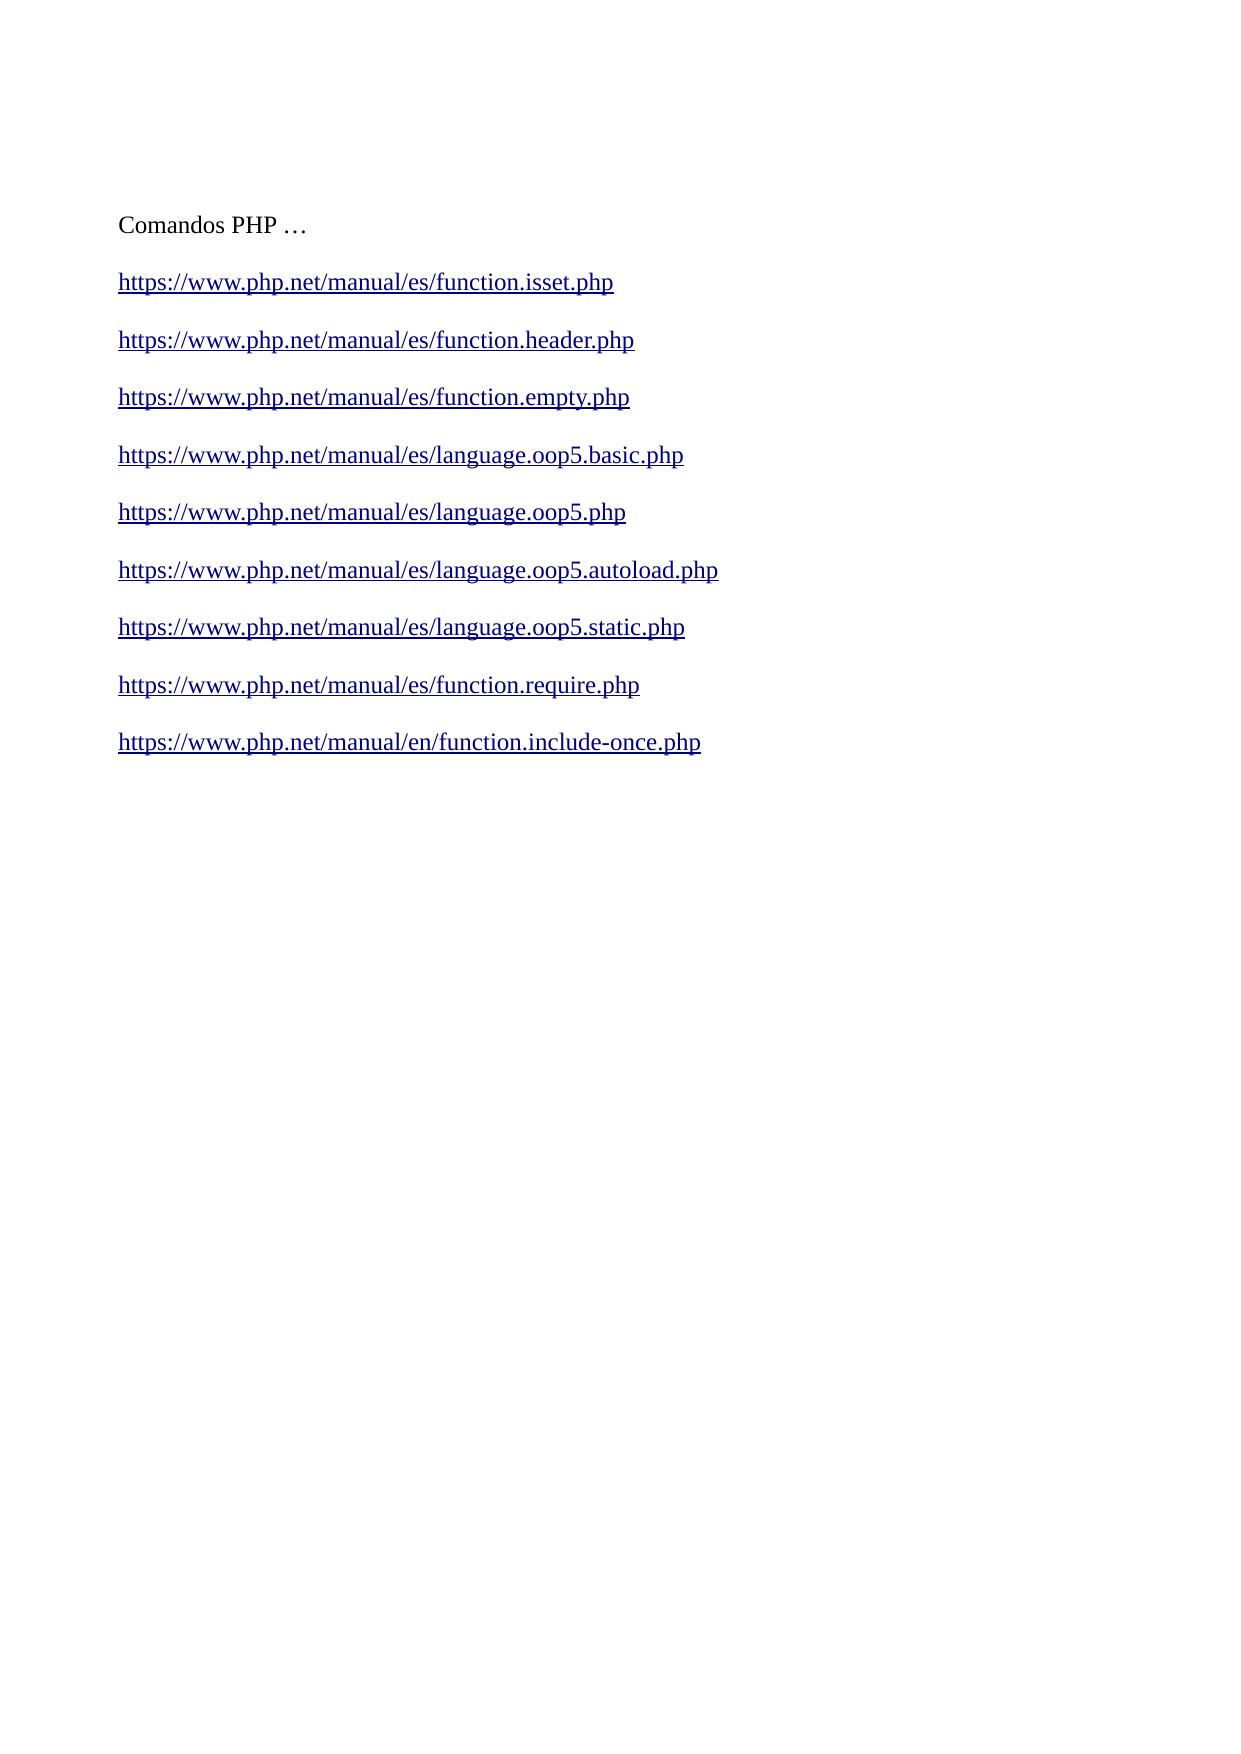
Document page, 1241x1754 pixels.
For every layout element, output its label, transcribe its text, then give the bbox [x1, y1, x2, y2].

text https://www.php.net/manual/en/function.include-once.php [118, 727, 1122, 756]
text https://www.php.net/manual/es/function.header.php [118, 325, 1122, 353]
text https://www.php.net/manual/es/language.oop5.basic.php [118, 440, 1122, 468]
text https://www.php.net/manual/es/language.oop5.php [118, 497, 1122, 526]
text https://www.php.net/manual/es/language.oop5.autoload.php [118, 555, 1122, 583]
text Comandos PHP … [118, 210, 1122, 238]
text https://www.php.net/manual/es/function.require.php [118, 670, 1122, 698]
text https://www.php.net/manual/es/function.empty.php [118, 382, 1122, 411]
text https://www.php.net/manual/es/function.isset.php [118, 267, 1122, 296]
text https://www.php.net/manual/es/language.oop5.static.php [118, 612, 1122, 641]
